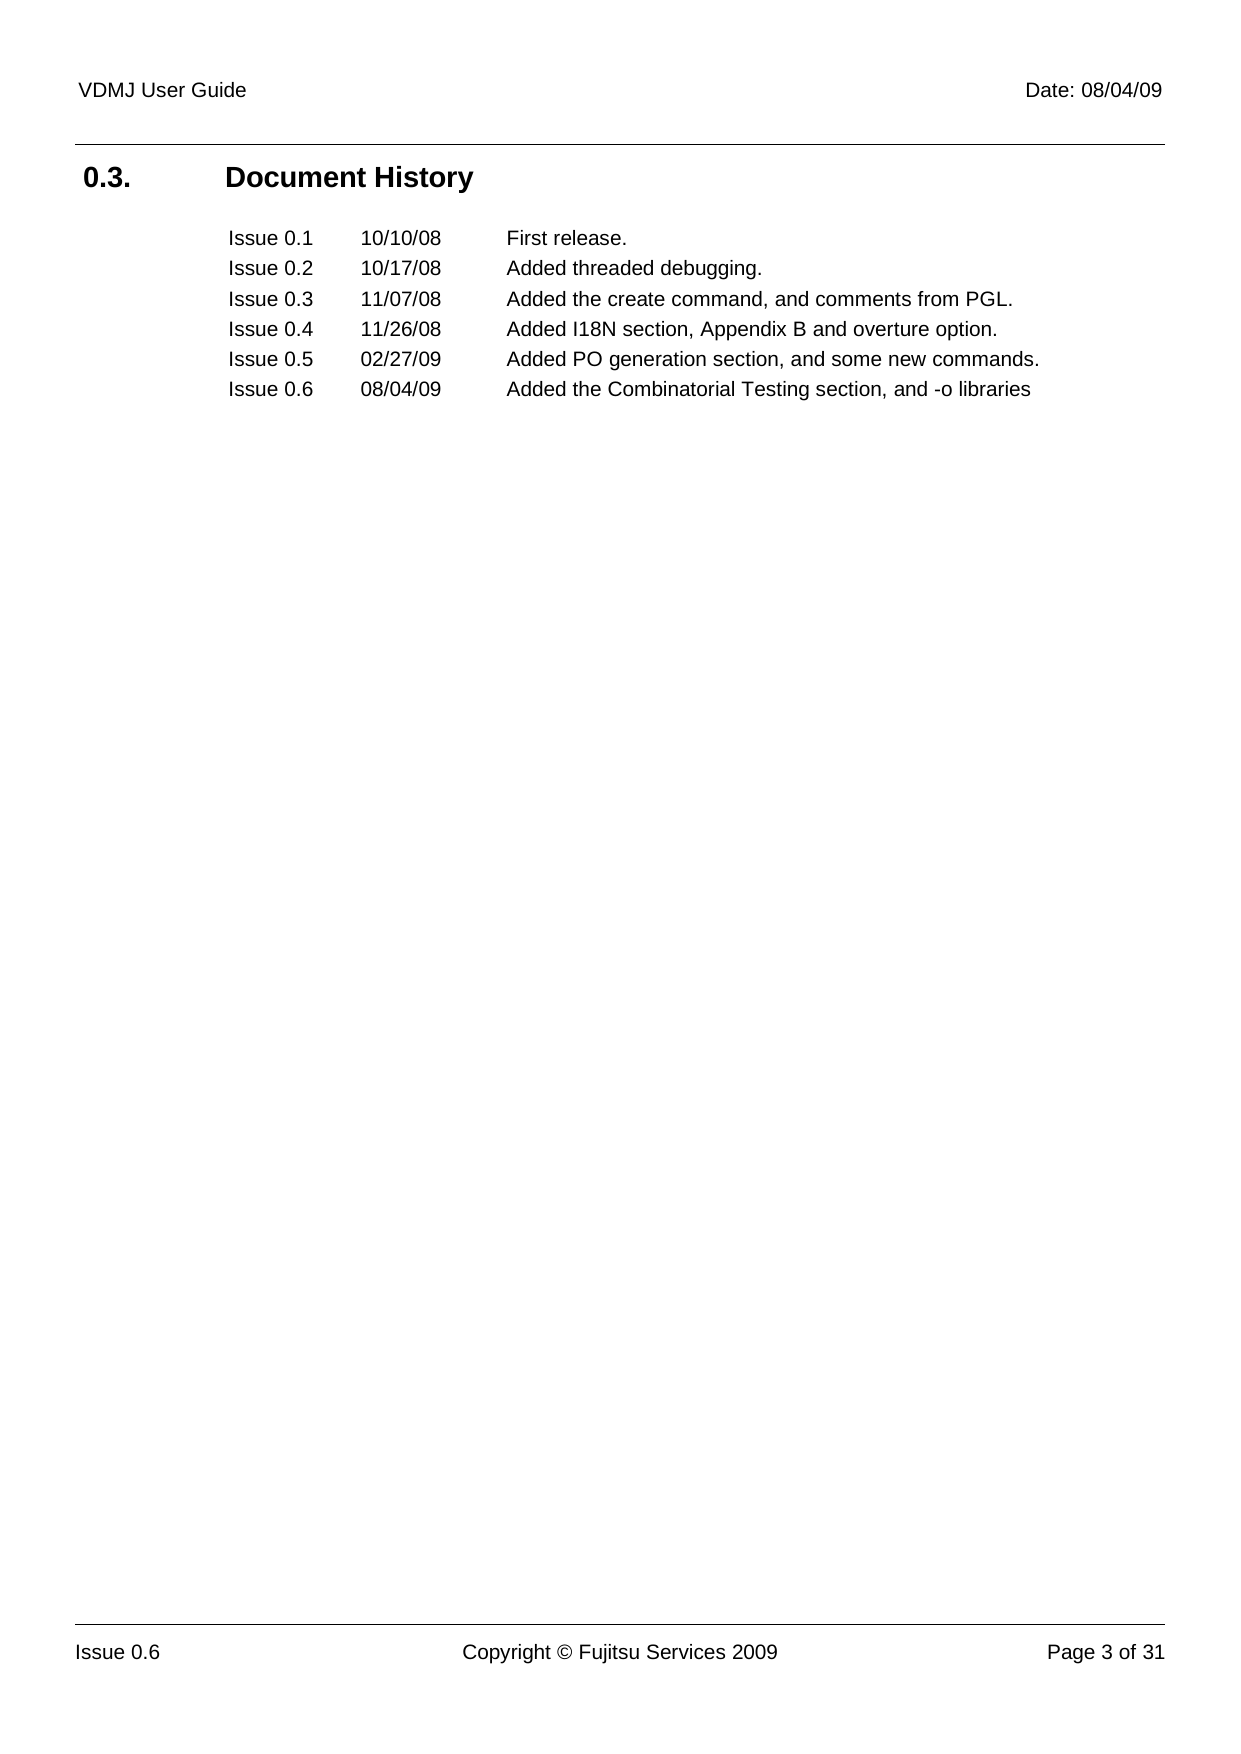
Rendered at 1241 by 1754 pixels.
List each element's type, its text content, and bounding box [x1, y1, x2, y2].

table_cell Added the Combinatorial Testing section, and -o libraries [504, 374, 1050, 404]
table_cell 08/04/09 [358, 374, 503, 404]
table_cell Added PO generation section, and some new commands. [504, 344, 1050, 374]
table_cell Issue 0.5 [225, 344, 357, 374]
table_cell Added threaded debugging. [504, 253, 1050, 283]
table_cell Issue 0.4 [225, 314, 357, 344]
table_cell 07/11/08 [358, 284, 503, 313]
subtitle Document History [75, 160, 1165, 193]
table_header 10/10/08 [358, 223, 503, 253]
table_header First release. [504, 223, 1050, 253]
table_cell 17/10/08 [358, 253, 503, 283]
table_header Issue 0.1 [225, 223, 357, 253]
table_cell Added I18N section, Appendix B and overture option. [504, 314, 1050, 344]
table_cell Issue 0.3 [225, 284, 357, 313]
table_cell Issue 0.6 [225, 374, 357, 404]
table_cell Added the create command, and comments from PGL. [504, 284, 1050, 313]
table_cell 27/02/09 [358, 344, 503, 374]
table_cell 26/11/08 [358, 314, 503, 344]
table_cell Issue 0.2 [225, 253, 357, 283]
